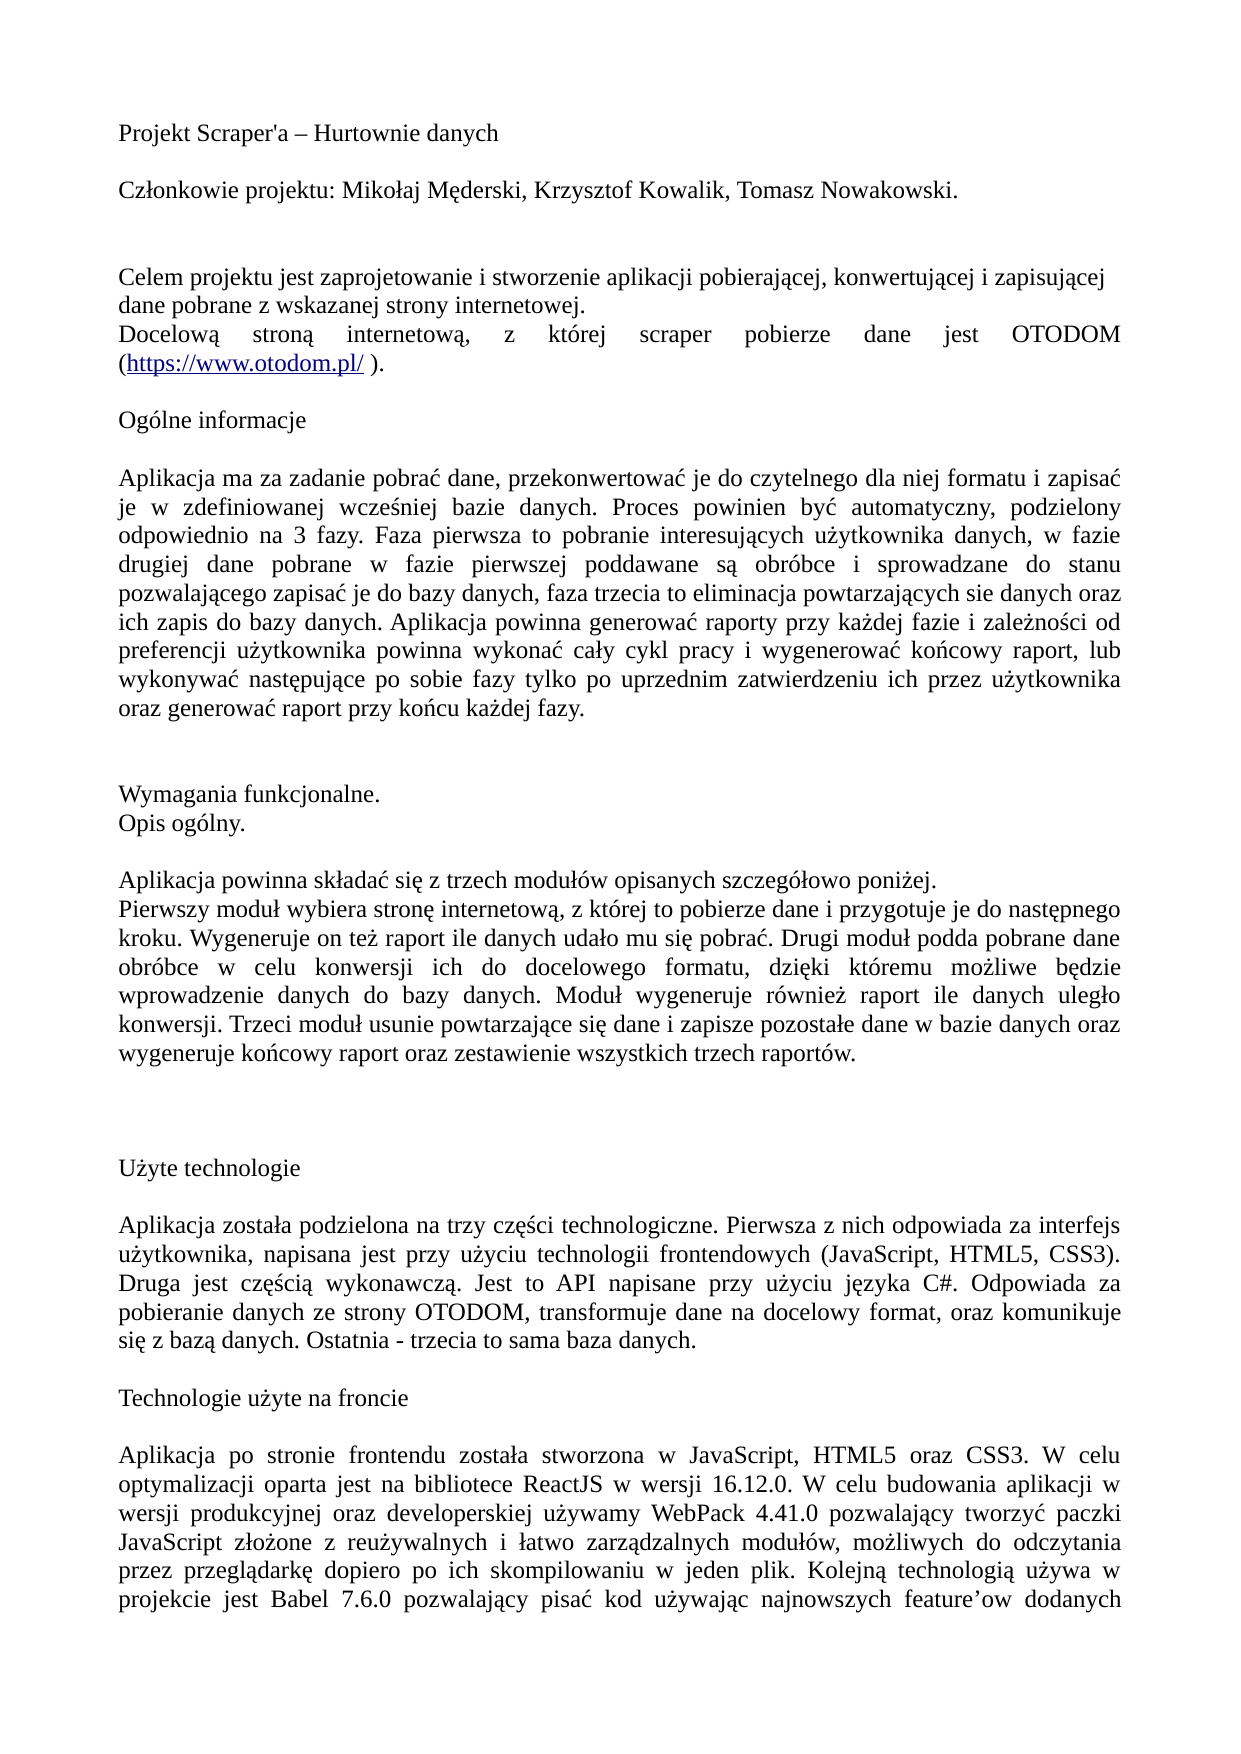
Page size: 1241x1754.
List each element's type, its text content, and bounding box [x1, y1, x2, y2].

text Członkowie projektu: Mikołaj Męderski, Krzysztof Kowalik, Tomasz Nowakowski. [118, 176, 1122, 204]
text Ogólne informacje [118, 406, 1122, 434]
text Aplikacja została podzielona na trzy części technologiczne. Pierwsza z nich odpowiada za interfejs użytkownika, napisana jest przy użyciu technologii frontendowych (JavaScript, HTML5, CSS3). Druga jest częścią wykonawczą. Jest to API napisane przy użyciu języka C#. Odpowiada za pobieranie danych ze strony OTODOM, transformuje dane na docelowy format, oraz komunikuje się z bazą danych. Ostatnia - trzecia to sama baza danych. [118, 1211, 1122, 1354]
text Projekt Scraper'a – Hurtownie danych [118, 118, 1122, 147]
text Pierwszy moduł wybiera stronę internetową, z której to pobierze dane i przygotuje je do następnego kroku. Wygeneruje on też raport ile danych udało mu się pobrać. Drugi moduł podda pobrane dane obróbce w celu konwersji ich do docelowego formatu, dzięki któremu możliwe będzie wprowadzenie danych do bazy danych. Moduł wygeneruje również raport ile danych uległo konwersji. Trzeci moduł usunie powtarzające się dane i zapisze pozostałe dane w bazie danych oraz wygeneruje końcowy raport oraz zestawienie wszystkich trzech raportów. [118, 894, 1122, 1067]
text Użyte technologie [118, 1153, 1122, 1182]
text Aplikacja powinna składać się z trzech modułów opisanych szczegółowo poniżej. [118, 866, 1122, 894]
text Docelową stroną internetową, z której scraper pobierze dane jest OTODOM (https://www.otodom.pl/ ). [118, 319, 1122, 377]
text Wymagania funkcjonalne. [118, 779, 1122, 808]
text Opis ogólny. [118, 808, 1122, 837]
text Aplikacja ma za zadanie pobrać dane, przekonwertować je do czytelnego dla niej formatu i zapisać je w zdefiniowanej wcześniej bazie danych. Proces powinien być automatyczny, podzielony odpowiednio na 3 fazy. Faza pierwsza to pobranie interesujących użytkownika danych, w fazie drugiej dane pobrane w fazie pierwszej poddawane są obróbce i sprowadzane do stanu pozwalającego zapisać je do bazy danych, faza trzecia to eliminacja powtarzających sie danych oraz ich zapis do bazy danych. Aplikacja powinna generować raporty przy każdej fazie i zależności od preferencji użytkownika powinna wykonać cały cykl pracy i wygenerować końcowy raport, lub wykonywać następujące po sobie fazy tylko po uprzednim zatwierdzeniu ich przez użytkownika oraz generować raport przy końcu każdej fazy. [118, 463, 1122, 722]
text Technologie użyte na froncie [118, 1383, 1122, 1412]
text Aplikacja po stronie frontendu została stworzona w JavaScript, HTML5 oraz CSS3. W celu optymalizacji oparta jest na bibliotece ReactJS w wersji 16.12.0. W celu budowania aplikacji w wersji produkcyjnej oraz developerskiej używamy WebPack 4.41.0 pozwalający tworzyć paczki JavaScript złożone z reużywalnych i łatwo zarządzalnych modułów, możliwych do odczytania przez przeglądarkę dopiero po ich skompilowaniu w jeden plik. Kolejną technologią używa w projekcie jest Babel 7.6.0 pozwalający pisać kod używając najnowszych feature’ow dodanych [118, 1441, 1122, 1613]
text Celem projektu jest zaprojetowanie i stworzenie aplikacji pobierającej, konwertującej i zapisującej dane pobrane z wskazanej strony internetowej. [118, 262, 1122, 319]
